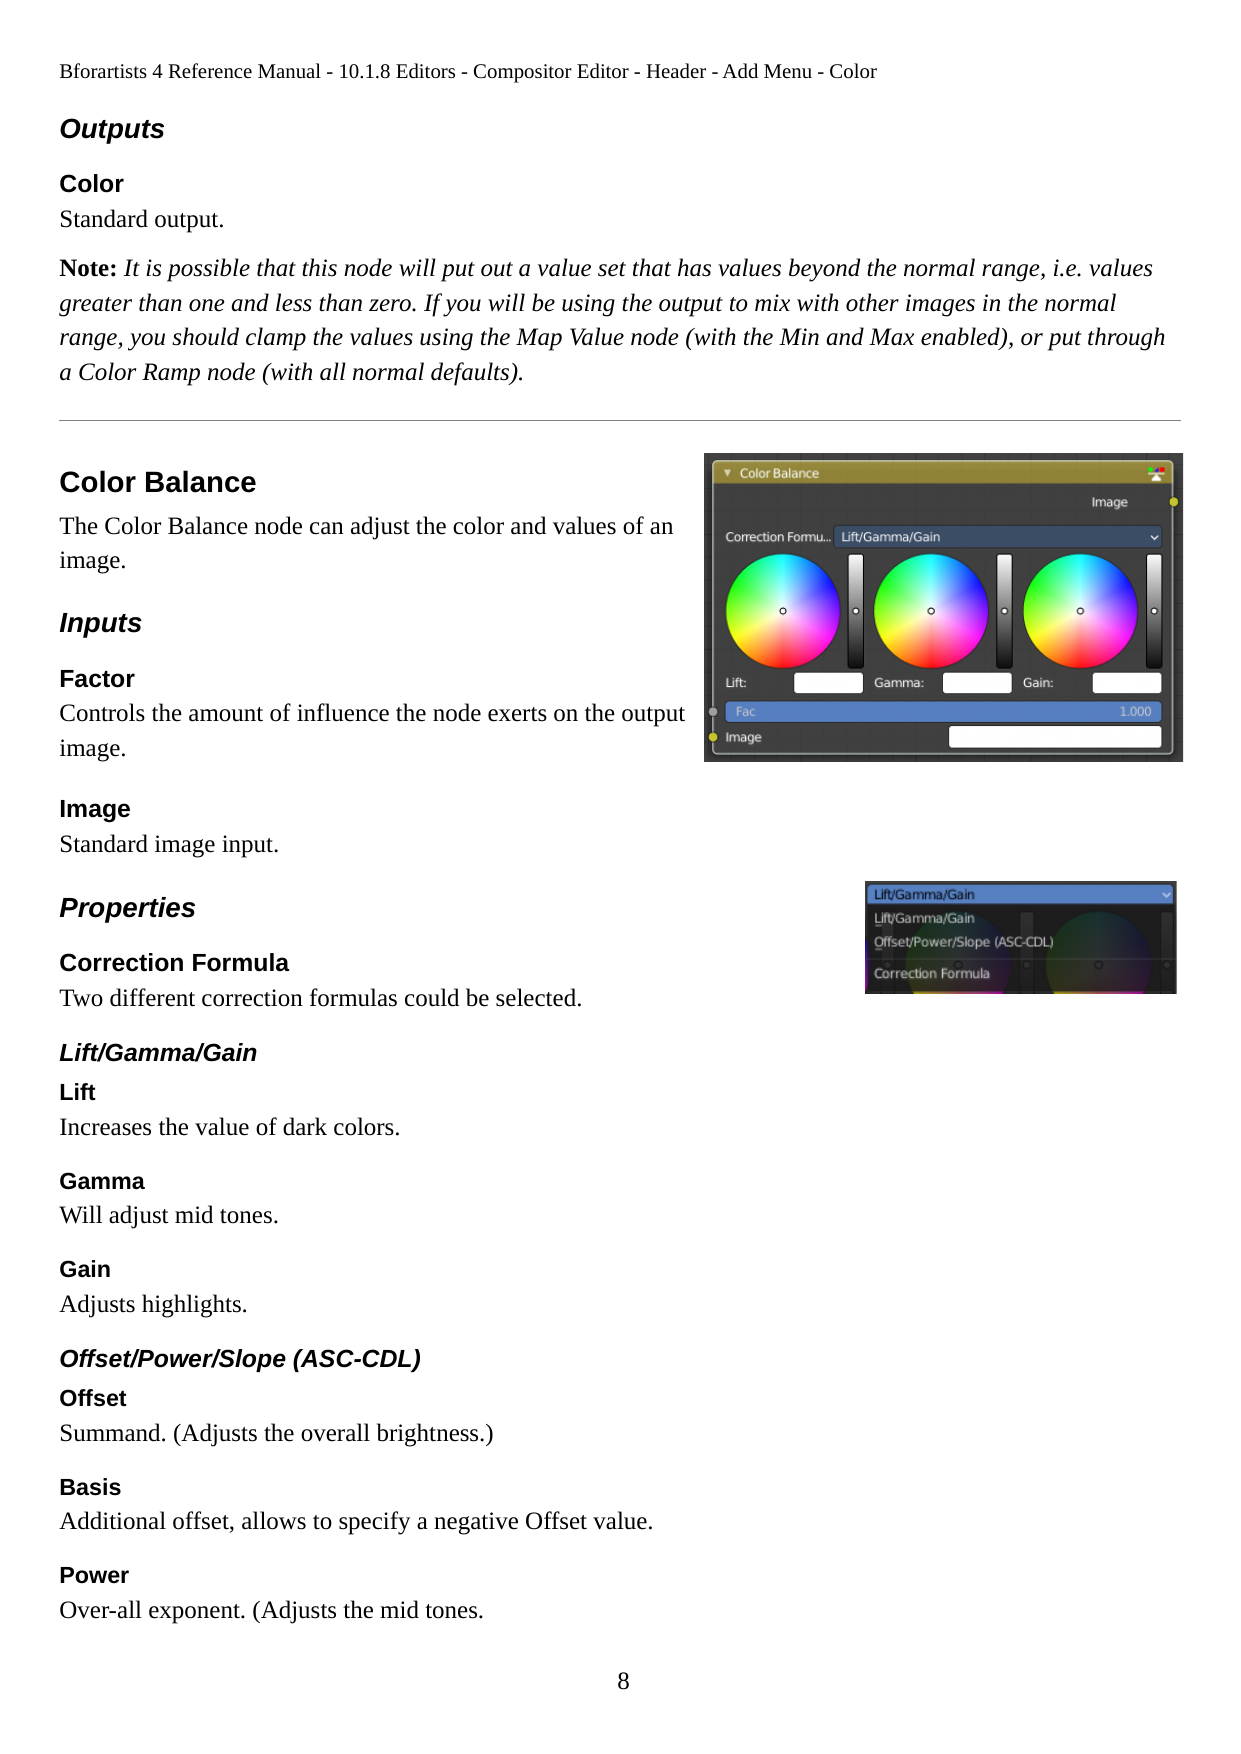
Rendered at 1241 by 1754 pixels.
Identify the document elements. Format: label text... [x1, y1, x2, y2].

text Adjusts highlights. [59, 1289, 1181, 1317]
text Summand. (Adjusts the overall brightness.) [59, 1418, 1181, 1447]
subtitle Factor [59, 664, 704, 692]
subtitle Gain [59, 1256, 1181, 1282]
subtitle Color Balance [59, 464, 704, 498]
text Over-all exponent. (Adjusts the mid tones. [59, 1595, 1181, 1623]
subtitle Correction Formula [59, 948, 865, 976]
text The Color Balance node can adjust the color and values of an image. [59, 511, 704, 574]
subtitle Power [59, 1562, 1181, 1588]
subtitle Offset [59, 1385, 1181, 1412]
subtitle Color [59, 169, 1181, 198]
subtitle Lift/Gamma/Gain [59, 1038, 1181, 1066]
text Controls the amount of influence the node exerts on the output image. [59, 698, 704, 762]
subtitle Image [59, 794, 1181, 823]
text Increases the value of dark colors. [59, 1112, 1181, 1141]
subtitle Basis [59, 1473, 1181, 1500]
text Additional offset, allows to specify a negative Offset value. [59, 1506, 1181, 1535]
subtitle Offset/Power/Slope (ASC-CDL) [59, 1344, 1181, 1372]
text Standard output. [59, 204, 1181, 233]
picture [704, 453, 1184, 762]
picture [865, 881, 1177, 994]
subtitle Properties [59, 891, 865, 923]
text Note: It is possible that this node will put out a value set that has values beyond the normal range, i.e. values greater than one and less than zero. If you will be using the output to mix with other images in the normal range, you should clamp the values using the Map Value node (with the Min and Max enabled), or put through a Color Ramp node (with all normal defaults). [59, 253, 1181, 386]
text Standard image input. [59, 829, 1181, 858]
subtitle Inputs [59, 607, 704, 639]
subtitle Outputs [59, 113, 1181, 144]
subtitle Gamma [59, 1167, 1181, 1194]
subtitle Lift [59, 1079, 1181, 1106]
text Two different correction formulas could be selected. [59, 983, 1181, 1011]
text Will adjust mid tones. [59, 1200, 1181, 1229]
